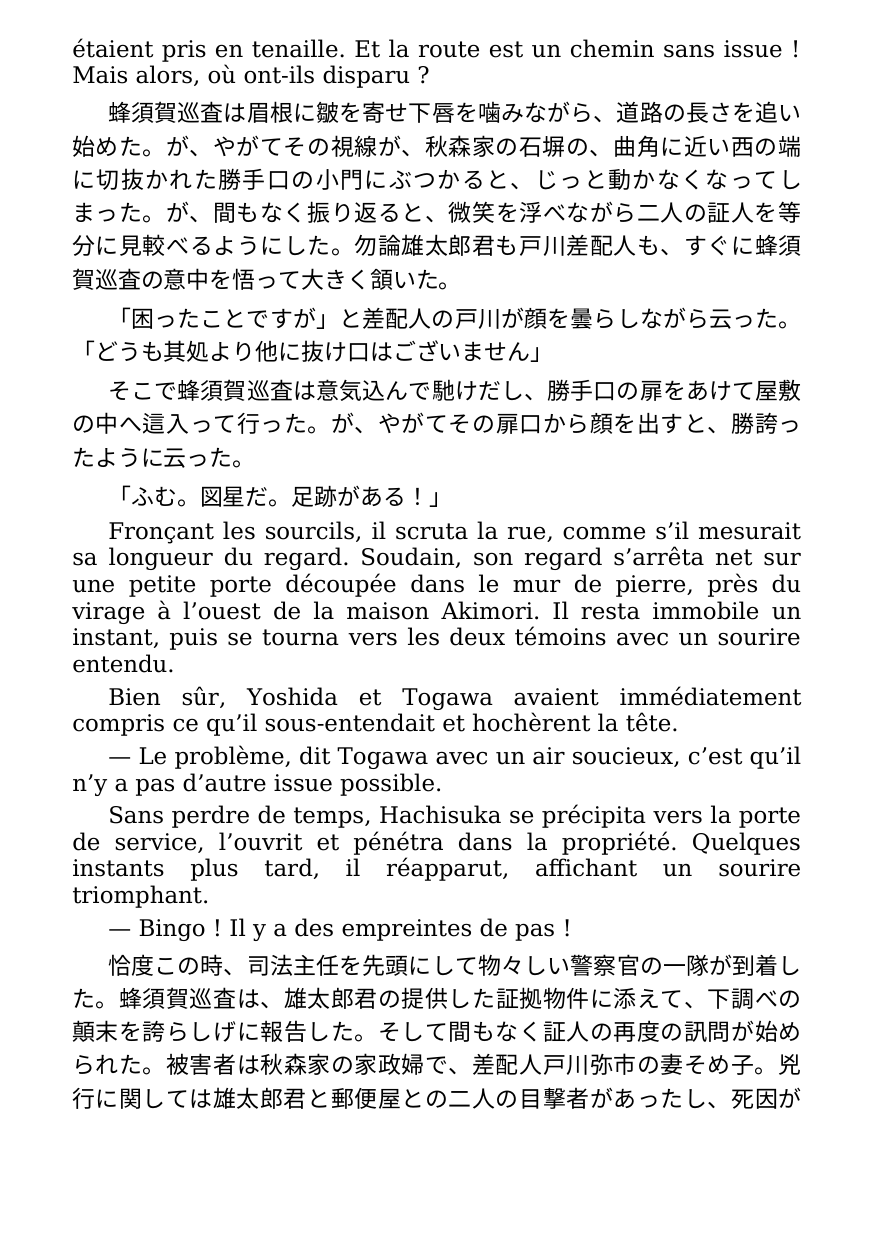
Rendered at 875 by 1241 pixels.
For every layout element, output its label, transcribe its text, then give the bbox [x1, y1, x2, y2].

text Fronçant les sourcils, il scruta la rue, comme s’il mesurait sa longueur du regard. Soudain, son regard s’arrêta net sur une petite porte découpée dans le mur de pierre, près du virage à l’ouest de la maison Akimori. Il resta immobile un instant, puis se tourna vers les deux témoins avec un sourire entendu. [72, 518, 802, 678]
text Bien sûr, Yoshida et Togawa avaient immédiatement compris ce qu’il sous-entendait et hochèrent la tête. [72, 684, 802, 737]
text 恰度この時、司法主任を先頭にして物々しい警察官の一隊が到着した。蜂須賀巡査は、雄太郎君の提供した証拠物件に添えて、下調べの顛末を誇らしげに報告した。そして間もなく証人の再度の訊問が始められた。被害者は秋森家の家政婦で、差配人戸川弥市の妻そめ子。兇行に関しては雄太郎君と郵便屋との二人の目撃者があったし、死因が [72, 947, 802, 1114]
text — Bingo ! Il y a des empreintes de pas ! [72, 915, 802, 942]
text Sans perdre de temps, Hachisuka se précipita vers la porte de service, l’ouvrit et pénétra dans la propriété. Quelques instants plus tard, il réapparut, affichant un sourire triomphant. [72, 802, 802, 909]
text 「ふむ。図星だ。足跡がある！」 [72, 479, 802, 512]
text étaient pris en tenaille. Et la route est un chemin sans issue ! Mais alors, où ont-ils disparu ? [72, 36, 802, 89]
text — Le problème, dit Togawa avec un air soucieux, c’est qu’il n’y a pas d’autre issue possible. [72, 743, 802, 796]
text そこで蜂須賀巡査は意気込んで馳けだし、勝手口の扉をあけて屋敷の中へ這入って行った。が、やがてその扉口から顔を出すと、勝誇ったように云った。 [72, 373, 802, 473]
text 「困ったことですが」と差配人の戸川が顔を曇らしながら云った。「どうも其処より他に抜け口はございません」 [72, 301, 802, 367]
text 蜂須賀巡査は眉根に皺を寄せ下唇を噛みながら、道路の長さを追い始めた。が、やがてその視線が、秋森家の石塀の、曲角に近い西の端に切抜かれた勝手口の小門にぶつかると、じっと動かなくなってしまった。が、間もなく振り返ると、微笑を浮べながら二人の証人を等分に見較べるようにした。勿論雄太郎君も戸川差配人も、すぐに蜂須賀巡査の意中を悟って大きく頷いた。 [72, 95, 802, 295]
